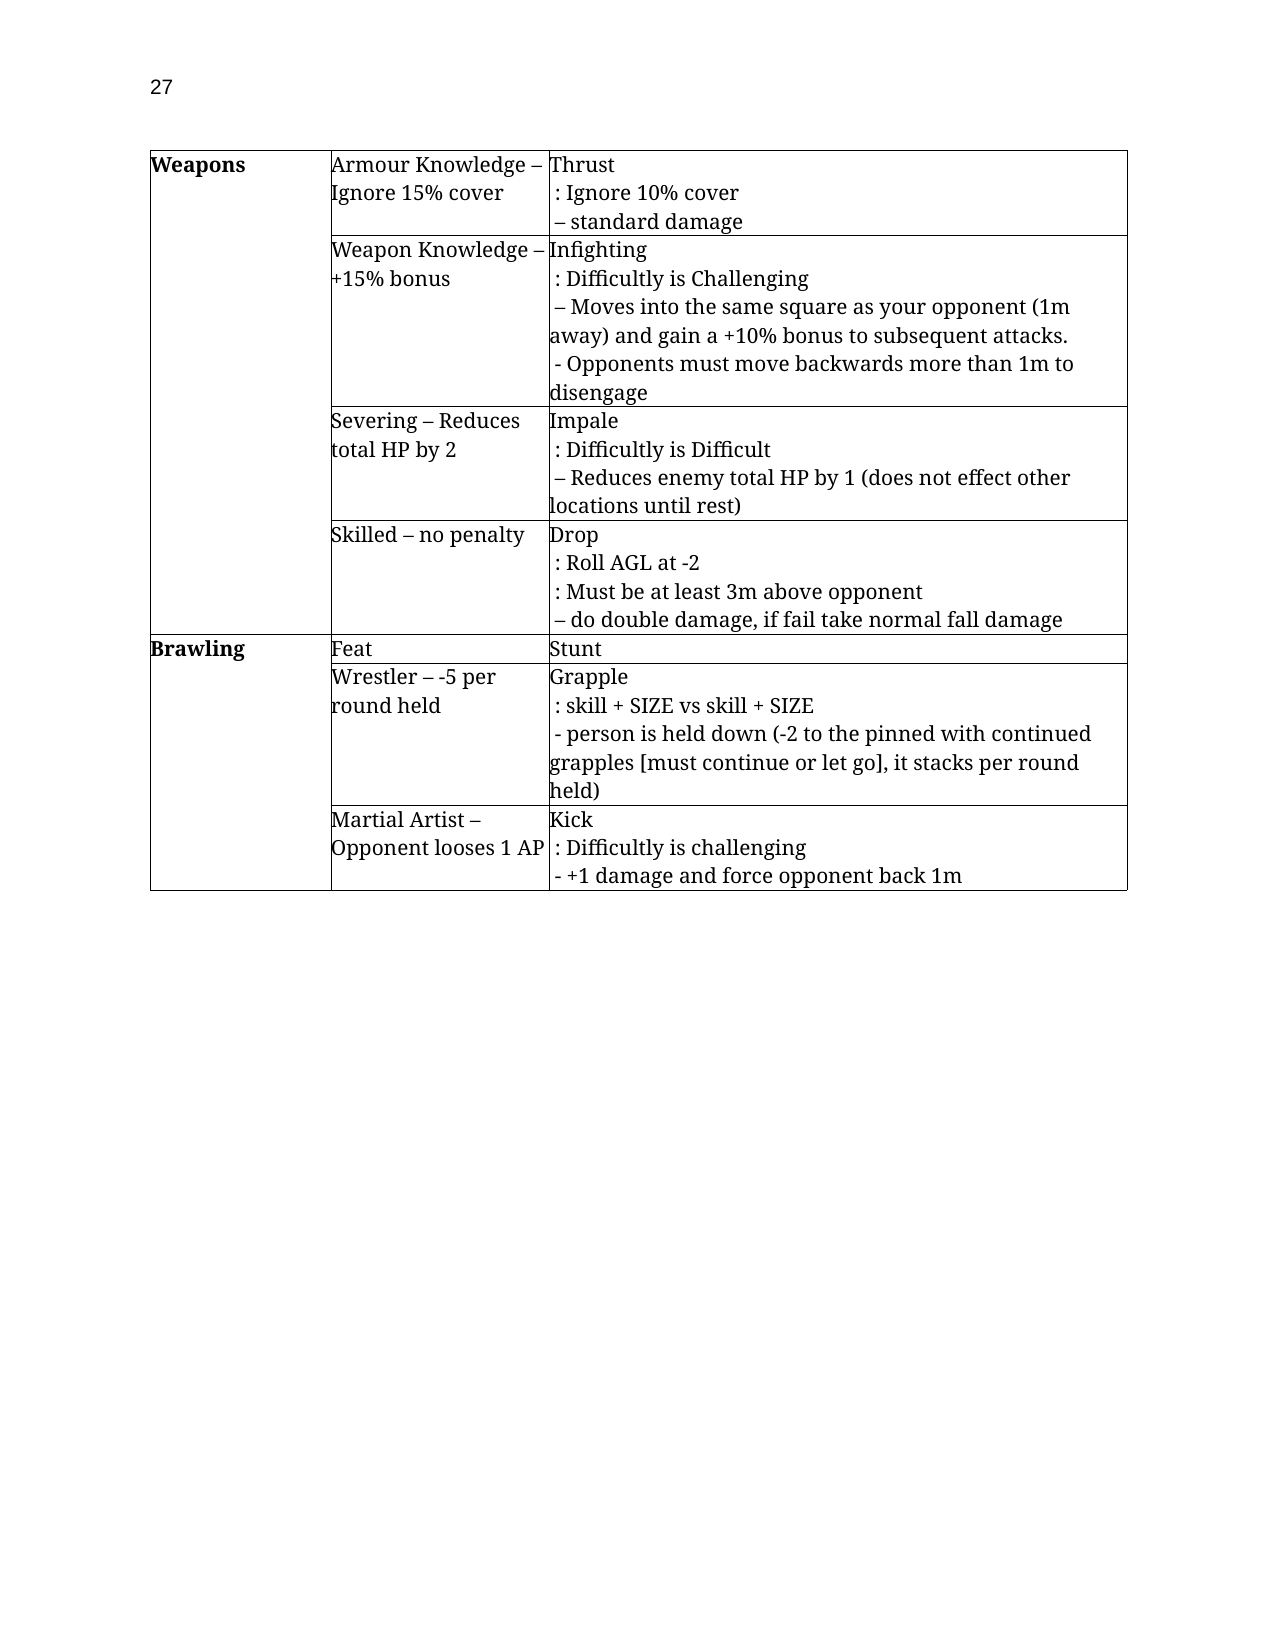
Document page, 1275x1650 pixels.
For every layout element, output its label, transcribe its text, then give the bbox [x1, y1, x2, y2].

table_cell Weapon Knowledge – +15% bonus [332, 236, 549, 406]
table_cell Skilled – no penalty [332, 521, 549, 634]
table_cell Thrust : Ignore 10% cover – standard damage [550, 151, 1127, 235]
table_cell Impale : Difficultly is Difficult – Reduces enemy total HP by 1 (does not effect other locations until rest) [550, 407, 1127, 520]
table_cell Drop : Roll AGL at -2 : Must be at least 3m above opponent – do double damage, if fail take normal fall damage [550, 521, 1127, 634]
table_cell Brawling [151, 635, 331, 890]
table_cell Wrestler – -5 per round held [332, 664, 549, 805]
table_cell Kick : Difficultly is challenging - +1 damage and force opponent back 1m [550, 806, 1127, 890]
table_cell Martial Artist – Opponent looses 1 AP [332, 806, 549, 890]
table_cell Armour Knowledge – Ignore 15% cover [332, 151, 549, 235]
table_cell Grapple : skill + SIZE vs skill + SIZE - person is held down (-2 to the pinned with continued grapples [must continue or let go], it stacks per round held) [550, 664, 1127, 805]
table_cell Stunt [550, 635, 1127, 662]
table_cell Infighting : Difficultly is Challenging – Moves into the same square as your opponent (1m away) and gain a +10% bonus to subsequent attacks. - Opponents must move backwards more than 1m to disengage [550, 236, 1127, 406]
table_cell Severing – Reduces total HP by 2 [332, 407, 549, 520]
table_cell Feat [332, 635, 549, 662]
table_cell Weapons [151, 151, 331, 634]
